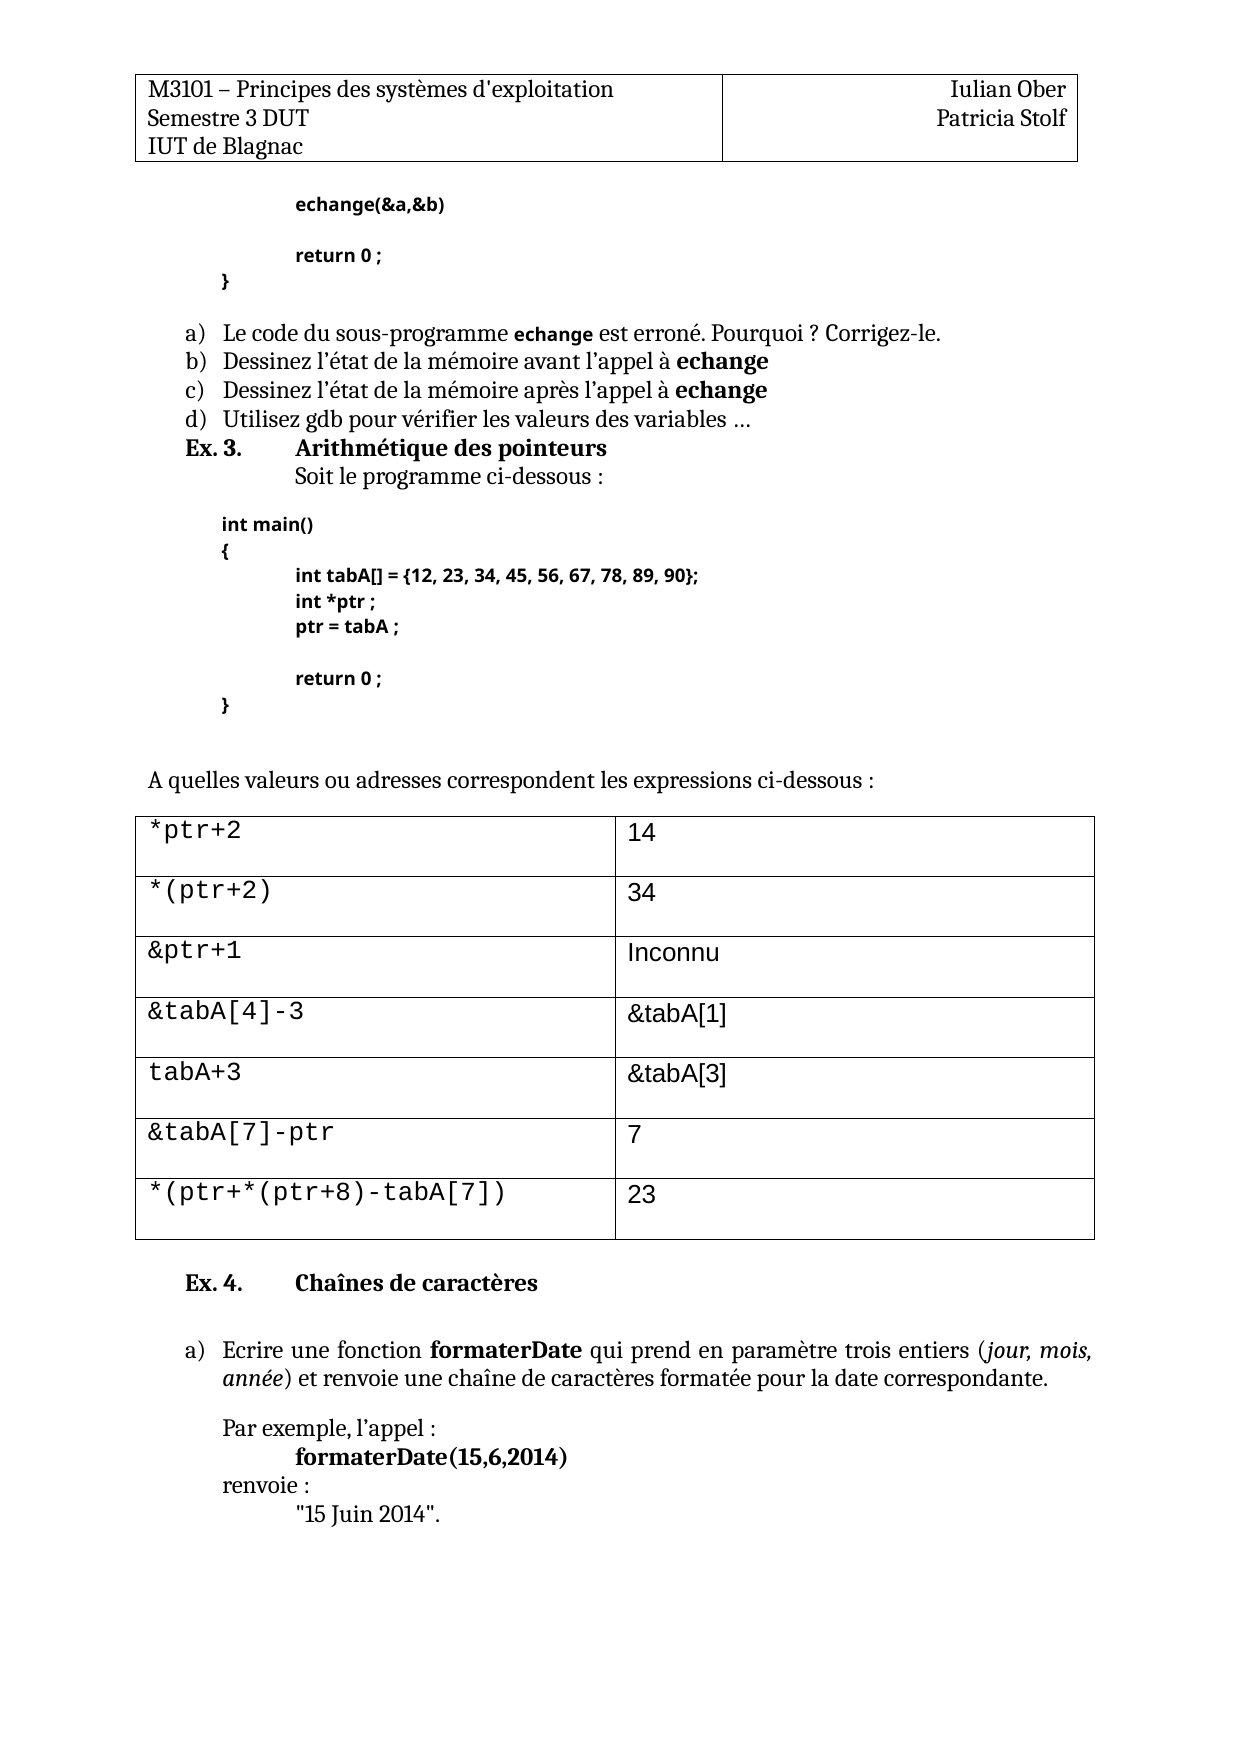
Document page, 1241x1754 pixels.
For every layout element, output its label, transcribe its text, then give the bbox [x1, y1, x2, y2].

list Dessinez l’état de la mémoire avant l’appel à echange [185, 347, 1093, 376]
list Soit le programme ci-dessous : [223, 462, 1093, 491]
list Le code du sous-programme echange est erroné. Pourquoi ? Corrigez-le. [185, 318, 1093, 347]
table_header *ptr+2 [136, 817, 615, 876]
list Chaînes de caractères [185, 1269, 1093, 1298]
table_cell &tabA[3] [616, 1058, 1094, 1118]
table_cell 34 [616, 877, 1094, 936]
text return 0 ; [295, 665, 1093, 691]
table_cell &tabA[7]-ptr [136, 1119, 615, 1178]
table_cell *(ptr+2) [136, 877, 615, 936]
list Utilisez gdb pour vérifier les valeurs des variables … [185, 405, 1093, 433]
table_cell *(ptr+*(ptr+8)-tabA[7]) [136, 1179, 615, 1238]
text echange(&a,&b) [221, 191, 1093, 216]
list Ecrire une fonction formaterDate qui prend en paramètre trois entiers (jour, mois, année) et renvoie une chaîne de caractères formatée pour la date correspondante. [185, 1336, 1093, 1393]
text ptr = tabA ; [148, 614, 1093, 639]
table_cell tabA+3 [136, 1058, 615, 1118]
list Arithmétique des pointeurs [185, 433, 1093, 462]
table_cell Inconnu [616, 937, 1094, 997]
text } [221, 267, 1093, 293]
text { [221, 537, 1093, 563]
table_cell 7 [616, 1119, 1094, 1178]
text return 0 ; [221, 242, 1093, 267]
text int main() [221, 512, 1093, 537]
text } [221, 691, 1093, 716]
text int tabA[] = {12, 23, 34, 45, 56, 67, 78, 89, 90}; [148, 563, 1093, 588]
table_cell &tabA[4]-3 [136, 998, 615, 1057]
list Dessinez l’état de la mémoire après l’appel à echange [185, 376, 1093, 405]
table_header 14 [616, 817, 1094, 876]
text A quelles valeurs ou adresses correspondent les expressions ci-dessous : [148, 766, 1093, 795]
list Par exemple, l’appel : formaterDate(15,6,2014) renvoie : "15 Juin 2014". [222, 1414, 1093, 1529]
table_cell &tabA[1] [616, 998, 1094, 1057]
table_cell &ptr+1 [136, 937, 615, 997]
text int *ptr ; [148, 588, 1093, 614]
table_cell 23 [616, 1179, 1094, 1238]
